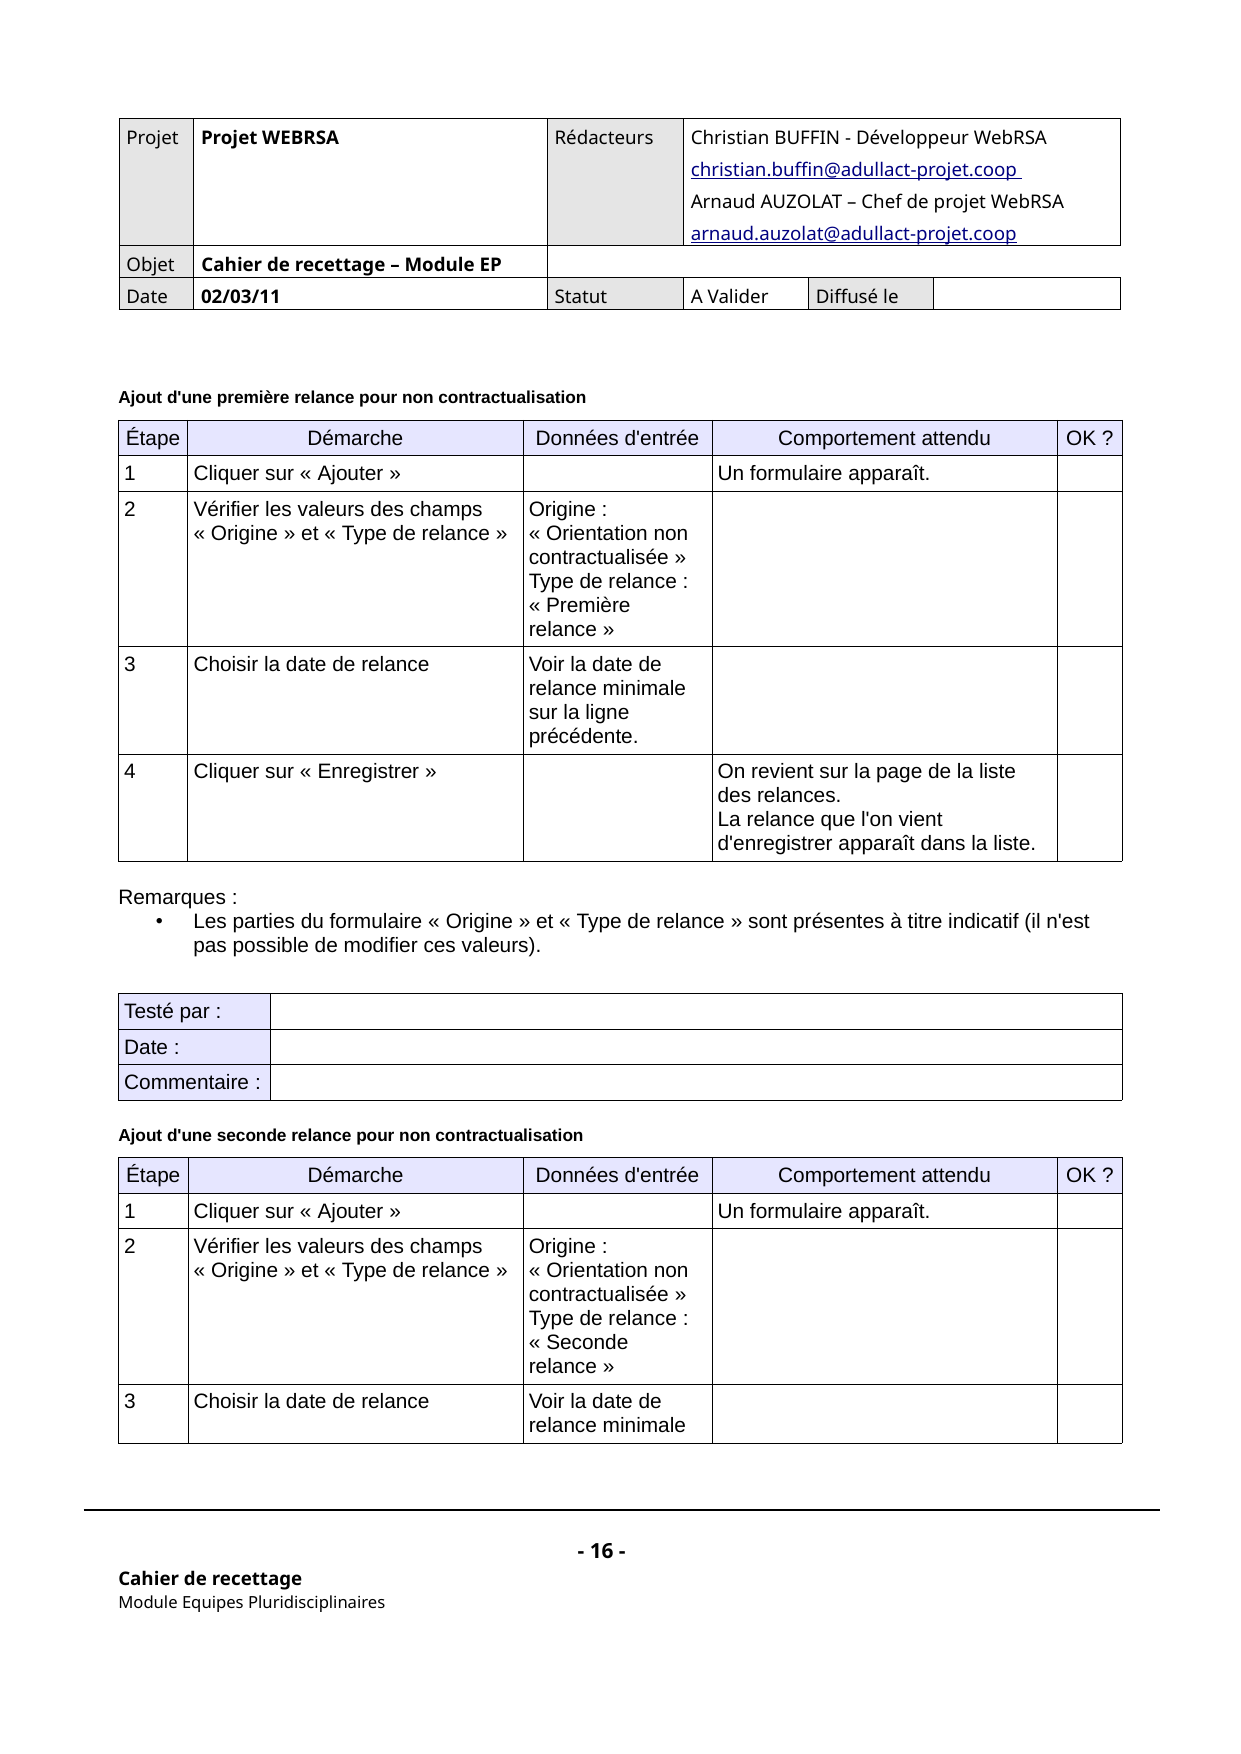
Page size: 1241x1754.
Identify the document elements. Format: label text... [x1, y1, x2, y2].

table_cell Voir la date de relance minimale [524, 1385, 712, 1443]
table_cell [713, 1385, 1057, 1443]
table_header [271, 994, 1122, 1029]
table_header Comportement attendu [713, 421, 1057, 455]
table_cell On revient sur la page de la liste des relances. La relance que l'on vient d'enregistrer apparaît dans la liste. [713, 755, 1057, 861]
table_cell [271, 1065, 1122, 1100]
table_cell [713, 647, 1057, 753]
table_cell Choisir la date de relance [188, 647, 523, 753]
subtitle Ajout d'une première relance pour non contractualisation [118, 387, 1122, 407]
table_cell Cliquer sur « Enregistrer » [188, 755, 523, 861]
subtitle Ajout d'une seconde relance pour non contractualisation [118, 1125, 1122, 1145]
table_cell [524, 1194, 712, 1228]
table_header Comportement attendu [713, 1158, 1057, 1193]
table_header OK ? [1058, 421, 1122, 455]
table_cell [1058, 755, 1122, 861]
table_cell 3 [119, 647, 187, 753]
table_cell Cliquer sur « Ajouter » [188, 456, 523, 491]
table_header Démarche [188, 421, 523, 455]
table_header Démarche [189, 1158, 523, 1193]
table_cell [1058, 492, 1122, 646]
table_header Données d'entrée [524, 421, 712, 455]
table_cell 1 [119, 456, 187, 491]
table_header Étape [119, 421, 187, 455]
table_cell [1058, 456, 1122, 491]
table_cell Choisir la date de relance [189, 1385, 523, 1443]
text Remarques : [118, 885, 1122, 909]
table_cell 3 [119, 1385, 188, 1443]
table_cell 2 [119, 492, 187, 646]
table_cell [713, 1229, 1057, 1383]
table_cell [1058, 647, 1122, 753]
table_header Étape [119, 1158, 188, 1193]
table_cell [713, 492, 1057, 646]
list Les parties du formulaire « Origine » et « Type de relance » sont présentes à titre indicatif (il n'est pas possible de modifier ces valeurs). [156, 909, 1122, 957]
table_cell [1058, 1229, 1122, 1383]
table_cell Date : [119, 1030, 270, 1064]
table_header Données d'entrée [524, 1158, 712, 1193]
table_cell [524, 456, 712, 491]
table_cell Cliquer sur « Ajouter » [189, 1194, 523, 1228]
table_cell Un formulaire apparaît. [713, 456, 1057, 491]
table_cell 2 [119, 1229, 188, 1383]
table_cell Origine : « Orientation non contractualisée » Type de relance : « Première relance » [524, 492, 712, 646]
table_cell 4 [119, 755, 187, 861]
table_cell Voir la date de relance minimale sur la ligne précédente. [524, 647, 712, 753]
table_header Testé par : [119, 994, 270, 1029]
table_cell [524, 755, 712, 861]
table_header OK ? [1058, 1158, 1122, 1193]
table_cell Un formulaire apparaît. [713, 1194, 1057, 1228]
table_cell [271, 1030, 1122, 1064]
table_cell Commentaire : [119, 1065, 270, 1100]
table_cell Vérifier les valeurs des champs « Origine » et « Type de relance » [188, 492, 523, 646]
table_cell Vérifier les valeurs des champs « Origine » et « Type de relance » [189, 1229, 523, 1383]
table_cell [1058, 1194, 1122, 1228]
table_cell 1 [119, 1194, 188, 1228]
table_cell Origine : « Orientation non contractualisée » Type de relance : « Seconde relance » [524, 1229, 712, 1383]
table_cell [1058, 1385, 1122, 1443]
